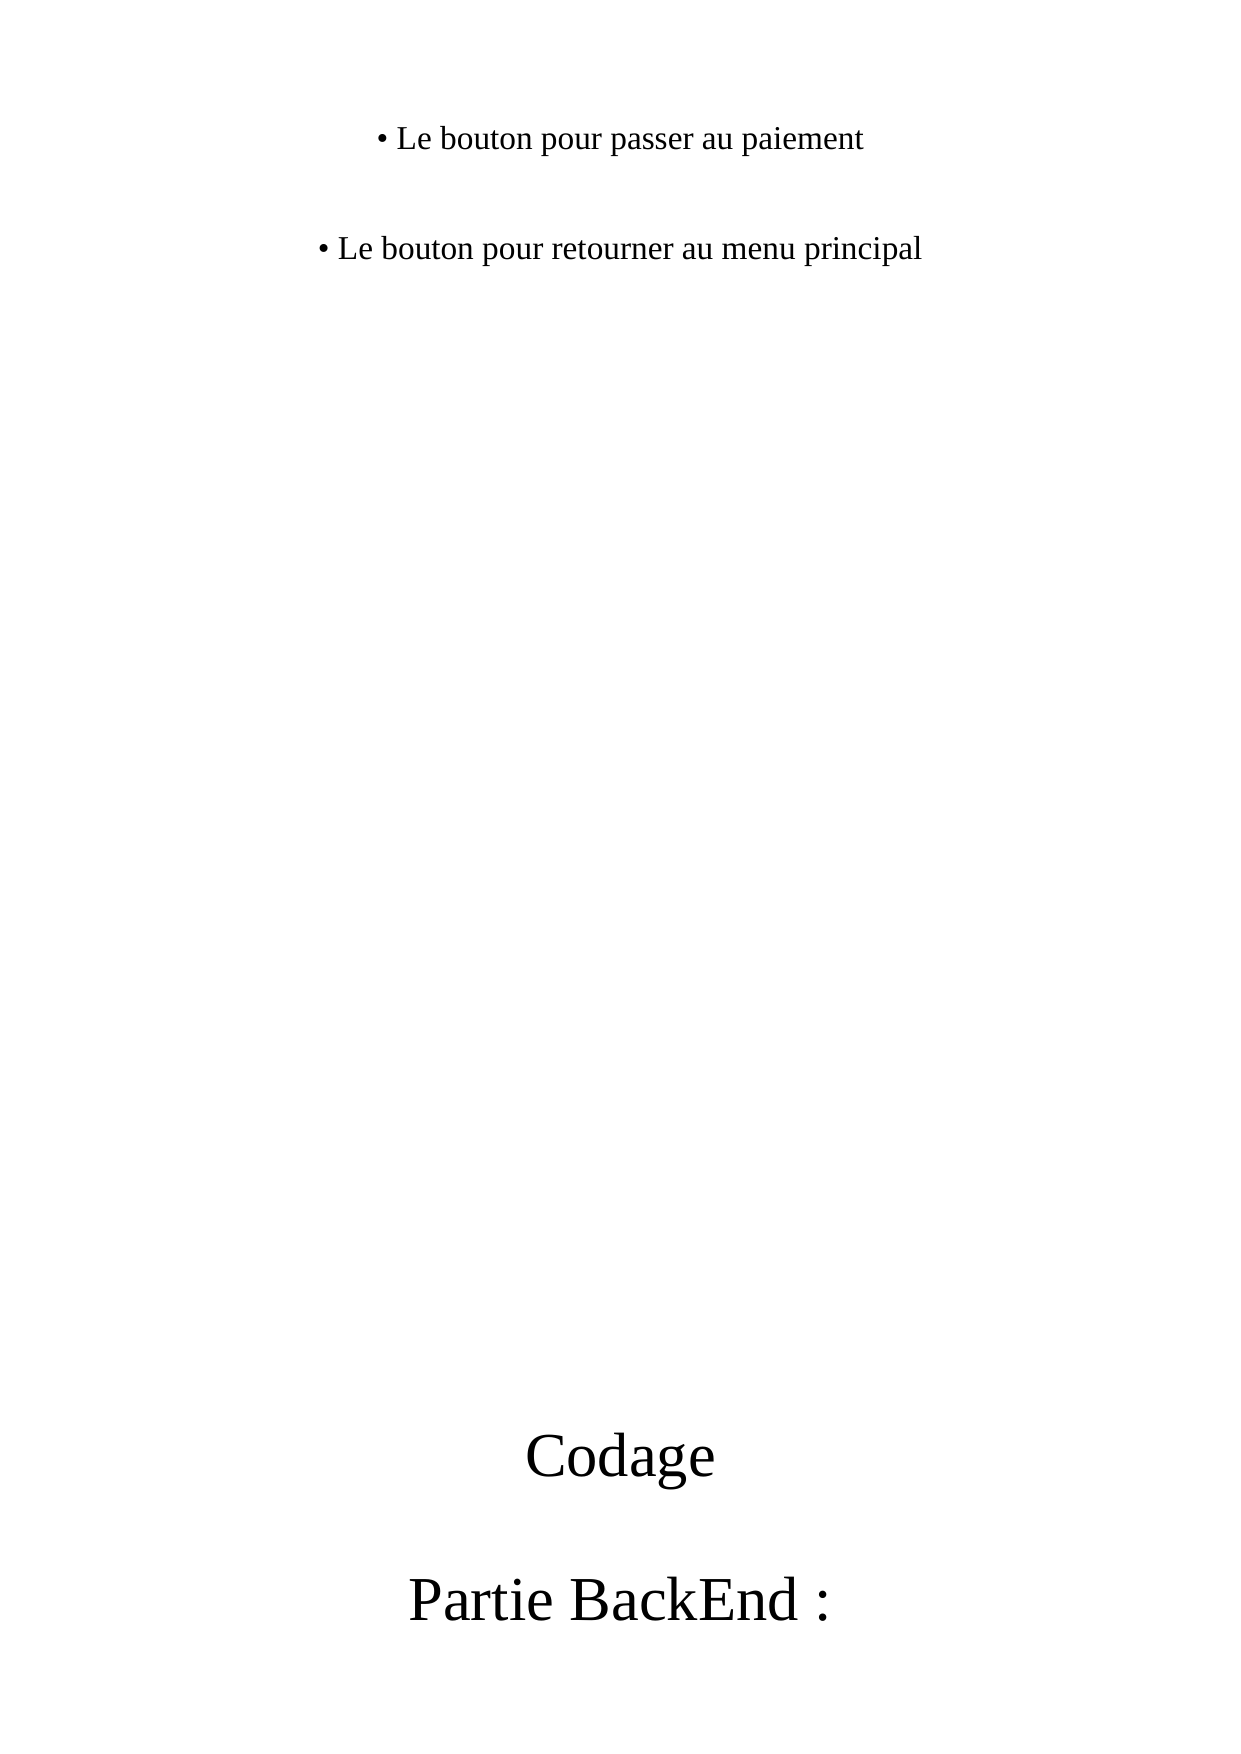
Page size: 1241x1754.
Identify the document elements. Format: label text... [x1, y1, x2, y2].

text Codage [118, 1418, 1122, 1490]
text Partie BackEnd : [118, 1562, 1122, 1634]
text • Le bouton pour passer au paiement [118, 118, 1122, 156]
text • Le bouton pour retourner au menu principal [118, 228, 1122, 267]
